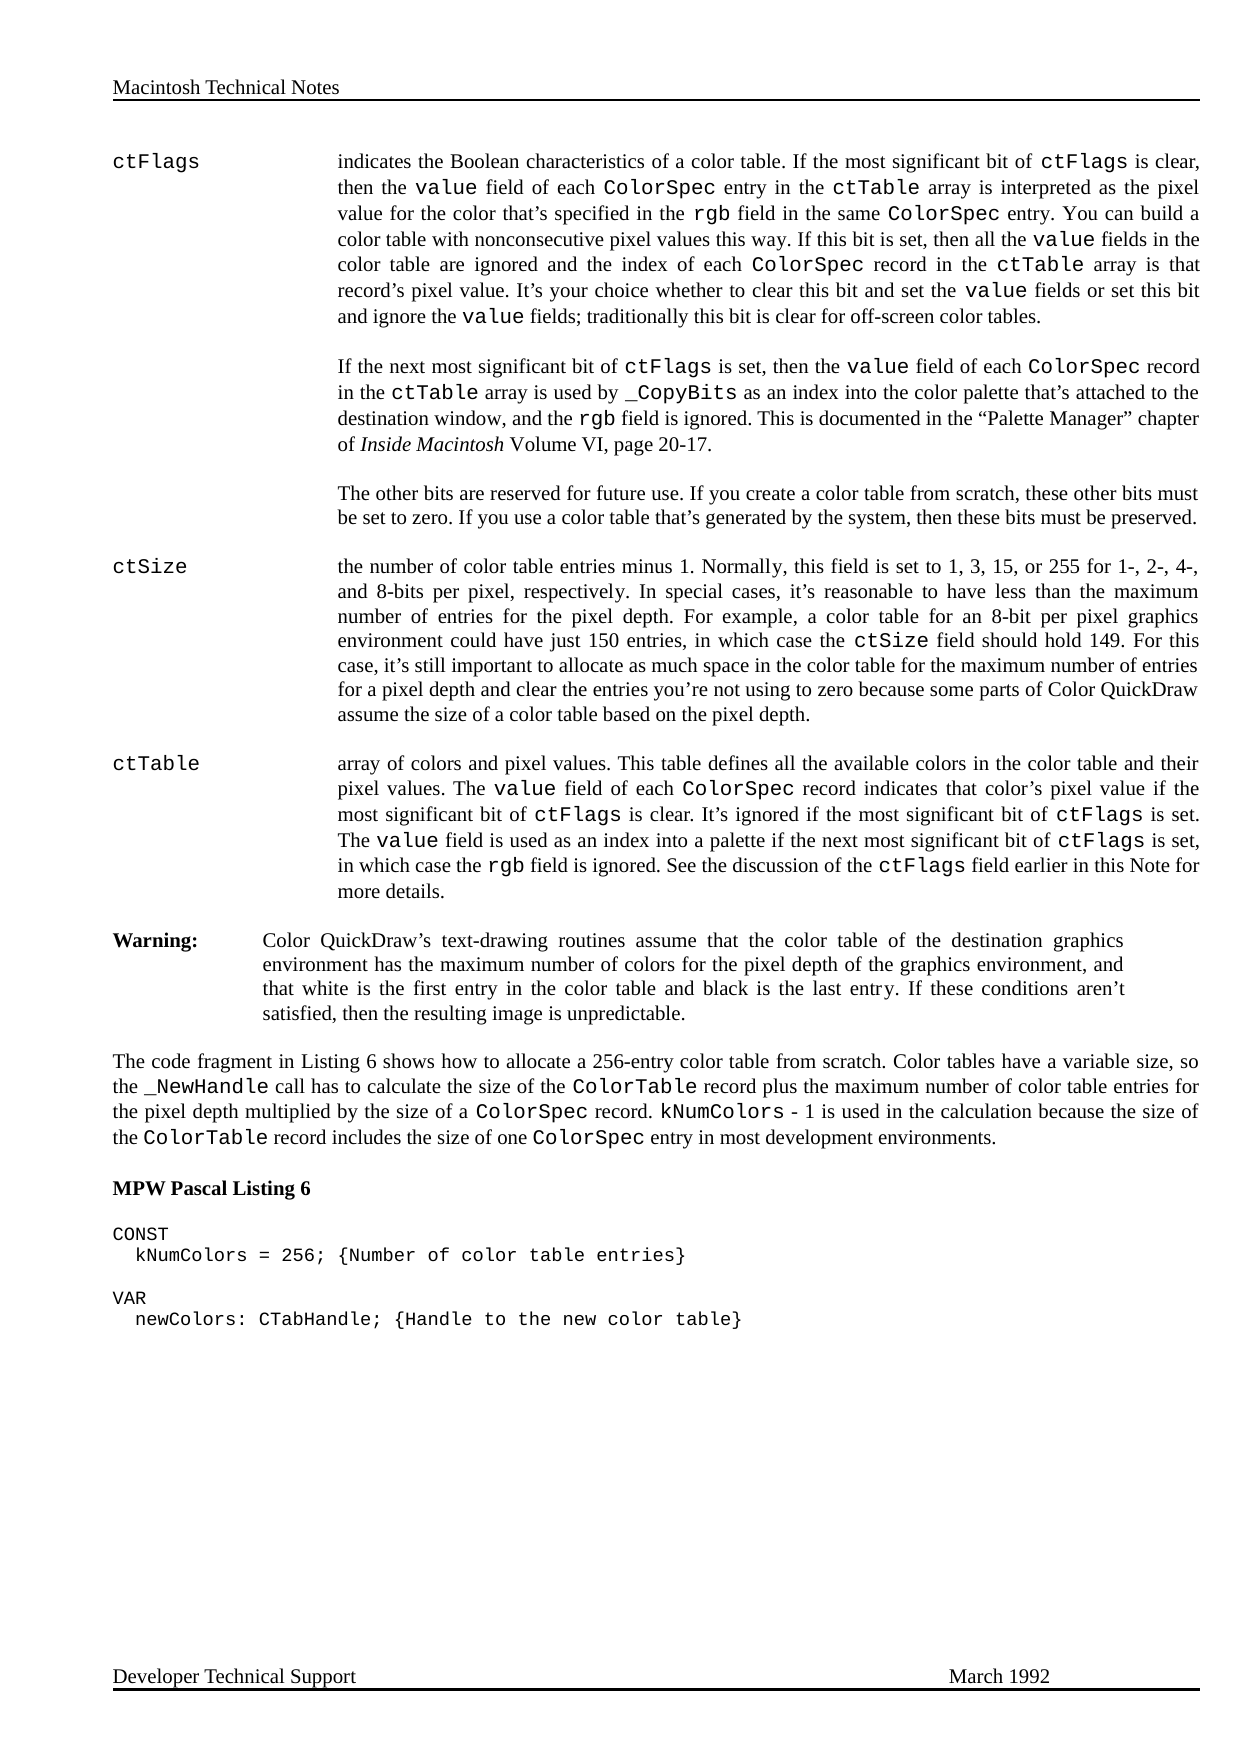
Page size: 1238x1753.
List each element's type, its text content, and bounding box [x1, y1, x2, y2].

text kNumColors = 256; {Number of color table entries} [112, 1246, 1200, 1267]
text VAR [112, 1288, 1200, 1310]
text ctSize the number of color table entries minus 1. Normally, this field is set to 1, 3, 15, or 255 for 1-, 2-, 4-, and 8-bits per pixel, respectively. In special cases, it’s reasonable to have less than the maximum number of entries for the pixel depth. For example, a color table for an 8-bit per pixel graphics environment could have just 150 entries, in which case the ctSize field should hold 149. For this case, it’s still important to allocate as much space in the color table for the maximum number of entries for a pixel depth and clear the entries you’re not using to zero because some parts of Color QuickDraw assume the size of a color table based on the pixel depth. [112, 554, 1200, 726]
text Warning: Color QuickDraw’s text-drawing routines assume that the color table of the destination graphics environment has the maximum number of colors for the pixel depth of the graphics environment, and that white is the first entry in the color table and black is the last entry. If these conditions aren’t satisfied, then the resulting image is unpredictable. [112, 928, 1125, 1024]
text The other bits are reserved for future use. If you create a color table from scratch, these other bits must be set to zero. If you use a color table that’s generated by the system, then these bits must be preserved. [112, 481, 1200, 529]
text CONST [112, 1225, 1200, 1246]
text MPW Pascal Listing 6 [112, 1176, 1200, 1200]
text ctTable array of colors and pixel values. This table defines all the available colors in the color table and their pixel values. The value field of each ColorSpec record indicates that color’s pixel value if the most significant bit of ctFlags is clear. It’s ignored if the most significant bit of ctFlags is set. The value field is used as an index into a palette if the next most significant bit of ctFlags is set, in which case the rgb field is ignored. See the discussion of the ctFlags field earlier in this Note for more details. [112, 751, 1200, 903]
text The code fragment in Listing 6 shows how to allocate a 256-entry color table from scratch. Color tables have a variable size, so the _NewHandle call has to calculate the size of the ColorTable record plus the maximum number of color table entries for the pixel depth multiplied by the size of a ColorSpec record. kNumColors - 1 is used in the calculation because the size of the ColorTable record includes the size of one ColorSpec entry in most development environments. [112, 1049, 1200, 1151]
text ctFlags indicates the Boolean characteristics of a color table. If the most significant bit of ctFlags is clear, then the value field of each ColorSpec entry in the ctTable array is interpreted as the pixel value for the color that’s specified in the rgb field in the same ColorSpec entry. You can build a color table with nonconsecutive pixel values this way. If this bit is set, then all the value fields in the color table are ignored and the index of each ColorSpec record in the ctTable array is that record’s pixel value. It’s your choice whether to clear this bit and set the value fields or set this bit and ignore the value fields; traditionally this bit is clear for off-screen color tables. [112, 149, 1200, 329]
text If the next most significant bit of ctFlags is set, then the value field of each ColorSpec record in the ctTable array is used by _CopyBits as an index into the color palette that’s attached to the destination window, and the rgb field is ignored. This is documented in the “Palette Manager” chapter of Inside Macintosh Volume VI, page 20-17. [112, 354, 1200, 456]
text newColors: CTabHandle; {Handle to the new color table} [112, 1310, 1200, 1331]
